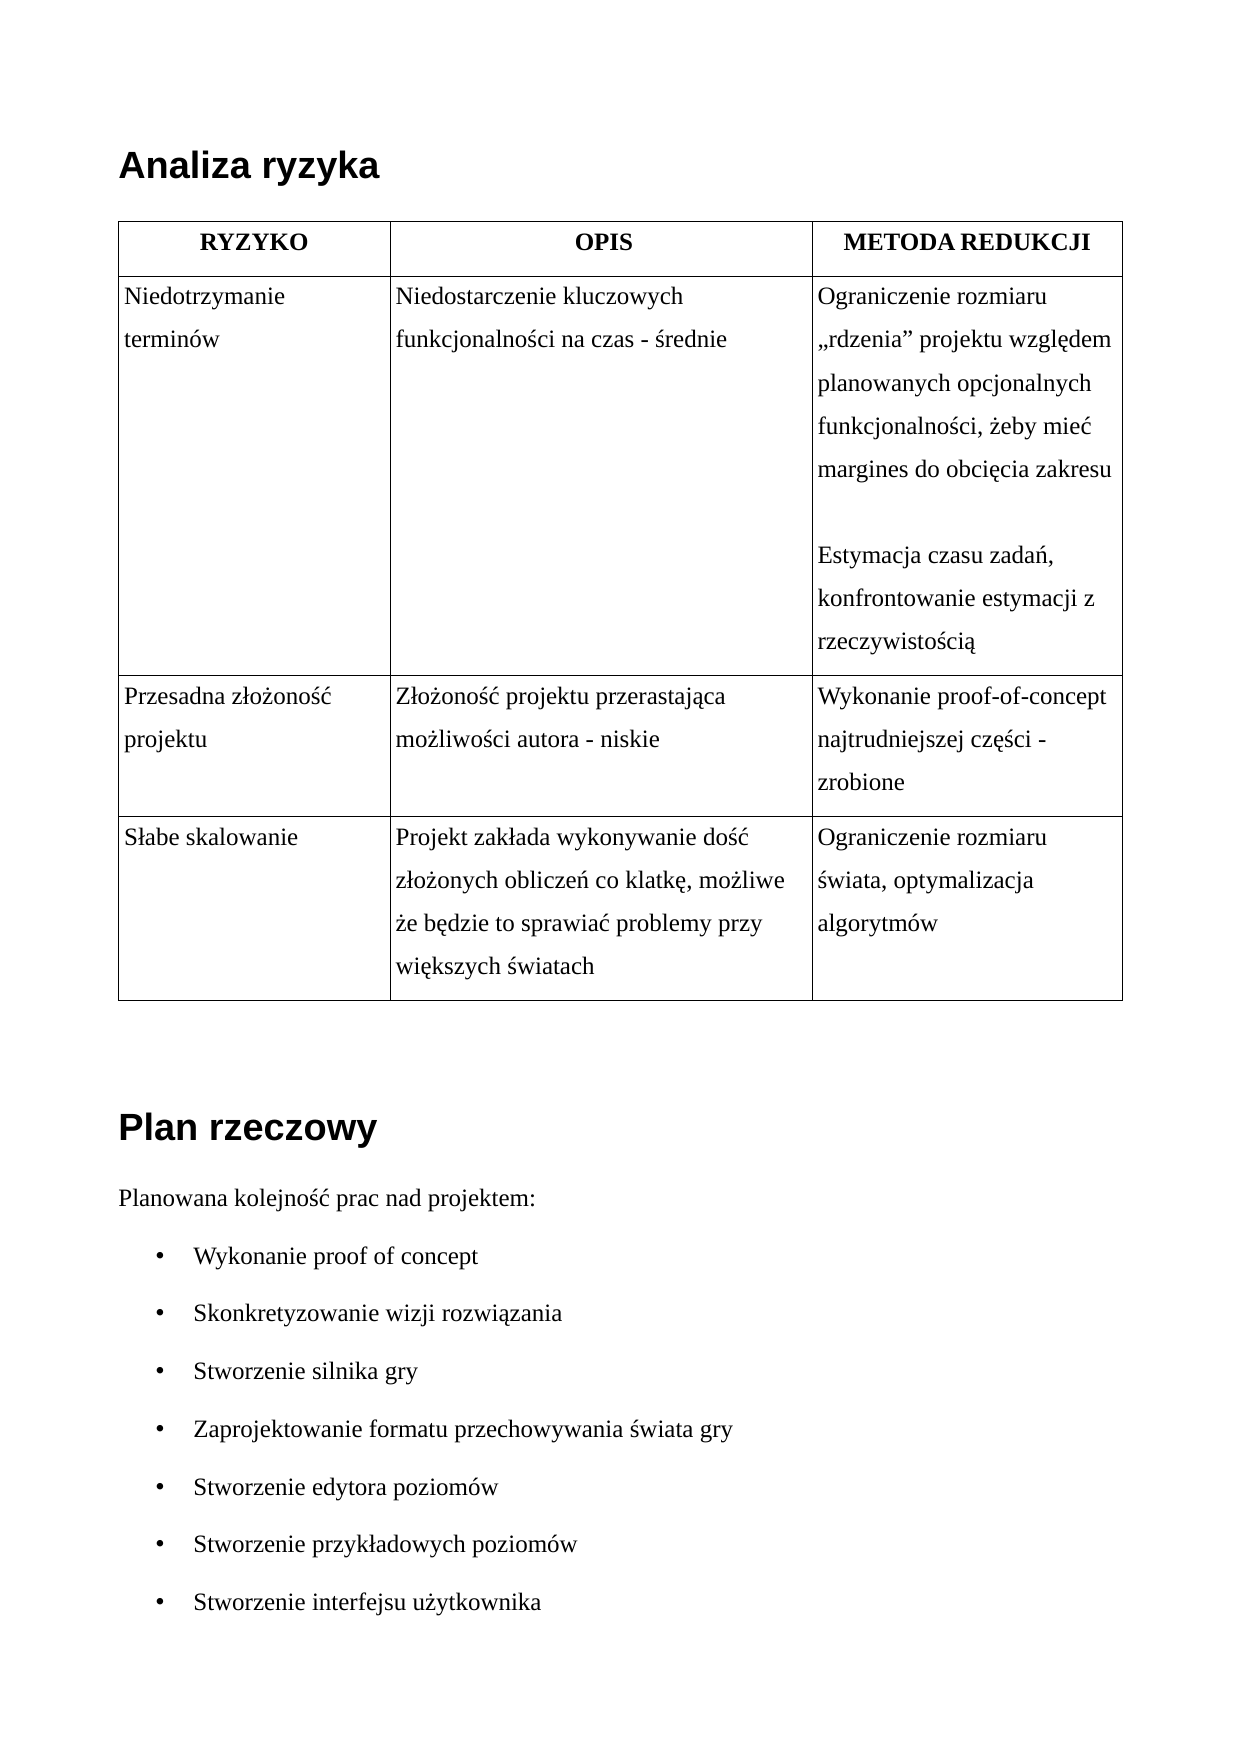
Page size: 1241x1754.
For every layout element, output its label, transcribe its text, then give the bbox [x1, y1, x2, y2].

subtitle Plan rzeczowy [118, 1105, 1122, 1149]
table_cell Słabe skalowanie [119, 817, 390, 1000]
list Zaprojektowanie formatu przechowywania świata gry [156, 1414, 1122, 1443]
list Stworzenie silnika gry [156, 1356, 1122, 1385]
table_cell Ograniczenie rozmiaru świata, optymalizacja algorytmów [813, 817, 1122, 1000]
list Stworzenie interfejsu użytkownika [156, 1587, 1122, 1616]
list Wykonanie proof of concept [156, 1241, 1122, 1269]
table_cell Ograniczenie rozmiaru „rdzenia” projektu względem planowanych opcjonalnych funkcjonalności, żeby mieć margines do obcięcia zakresu Estymacja czasu zadań, konfrontowanie estymacji z rzeczywistością [813, 277, 1122, 675]
subtitle Analiza ryzyka [118, 143, 1122, 187]
table_cell Wykonanie proof-of-concept najtrudniejszej części - zrobione [813, 676, 1122, 816]
table_header OPIS [391, 222, 812, 276]
table_cell Przesadna złożoność projektu [119, 676, 390, 816]
table_cell Niedostarczenie kluczowych funkcjonalności na czas - średnie [391, 277, 812, 675]
list Skonkretyzowanie wizji rozwiązania [156, 1298, 1122, 1327]
table_cell Złożoność projektu przerastająca możliwości autora - niskie [391, 676, 812, 816]
list Stworzenie edytora poziomów [156, 1472, 1122, 1500]
table_header RYZYKO [119, 222, 390, 276]
text Planowana kolejność prac nad projektem: [118, 1183, 1122, 1212]
table_header METODA REDUKCJI [813, 222, 1122, 276]
table_cell Niedotrzymanie terminów [119, 277, 390, 675]
table_cell Projekt zakłada wykonywanie dość złożonych obliczeń co klatkę, możliwe że będzie to sprawiać problemy przy większych światach [391, 817, 812, 1000]
list Stworzenie przykładowych poziomów [156, 1529, 1122, 1558]
